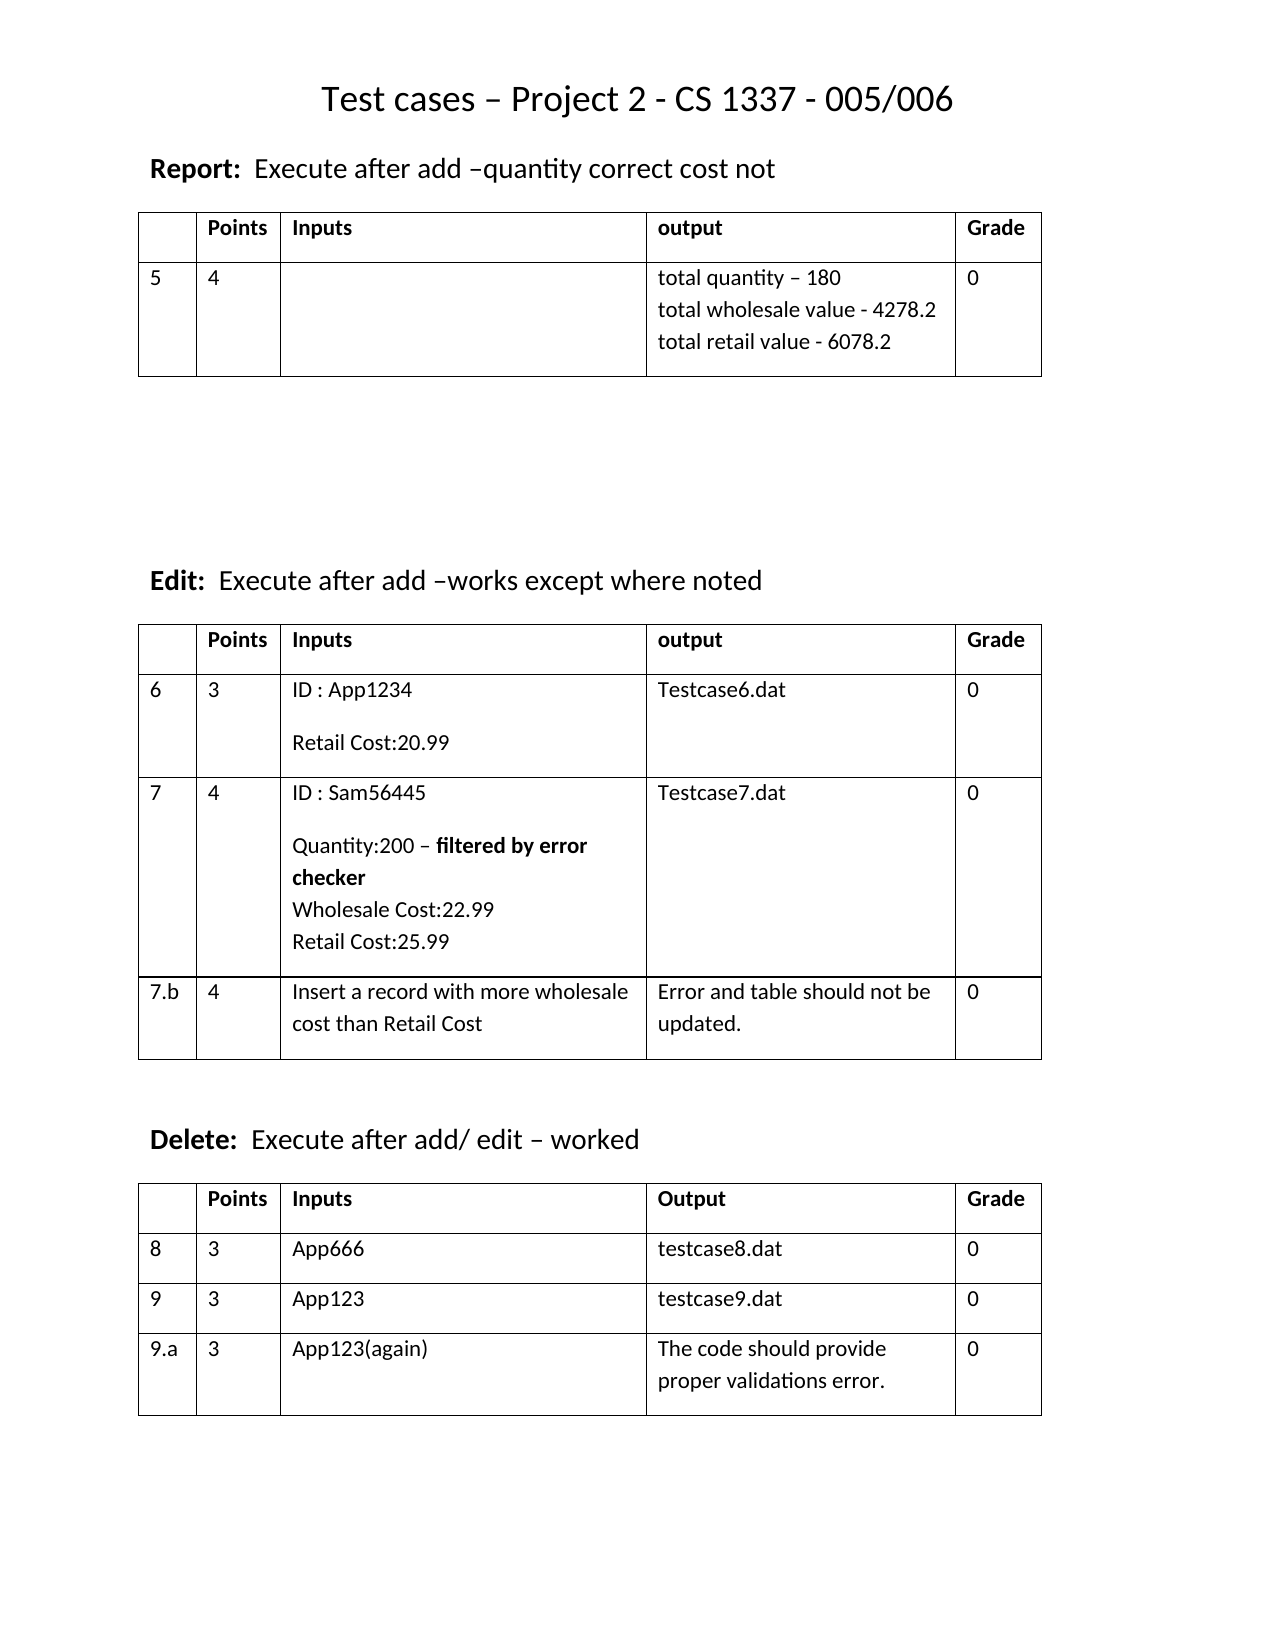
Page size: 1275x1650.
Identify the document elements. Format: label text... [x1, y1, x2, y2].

table_cell total quantity – 180 total wholesale value - 4278.2 total retail value - 6078.2 [647, 263, 955, 376]
table_header Points [197, 213, 280, 262]
table_cell 7 [139, 778, 196, 976]
table_cell 5 [139, 263, 196, 376]
text Report: Execute after add –quantity correct cost not [150, 150, 1125, 186]
table_cell 3 [197, 1284, 280, 1333]
table_cell 0 [956, 978, 1041, 1058]
table_cell Error and table should not be updated. [647, 978, 955, 1058]
table_cell 0 [956, 263, 1041, 376]
table_cell 7.b [139, 978, 196, 1058]
table_cell 0 [956, 1284, 1041, 1333]
table_header Inputs [281, 625, 646, 674]
table_cell 3 [197, 675, 280, 777]
table_header Points [197, 1184, 280, 1233]
table_header Grade [956, 625, 1041, 674]
table_cell 3 [197, 1334, 280, 1415]
table_cell testcase9.dat [647, 1284, 955, 1333]
table_cell App666 [281, 1234, 646, 1283]
table_header Output [647, 1184, 955, 1233]
table_cell 8 [139, 1234, 196, 1283]
table_cell 4 [197, 978, 280, 1058]
table_header Inputs [281, 213, 646, 262]
table_cell ID : App1234 Retail Cost:20.99 [281, 675, 646, 777]
table_cell Testcase6.dat [647, 675, 955, 777]
table_cell Insert a record with more wholesale cost than Retail Cost [281, 978, 646, 1058]
table_header [139, 1184, 196, 1233]
table_cell 6 [139, 675, 196, 777]
table_cell App123 [281, 1284, 646, 1333]
table_header Inputs [281, 1184, 646, 1233]
table_cell The code should provide proper validations error. [647, 1334, 955, 1415]
table_cell App123(again) [281, 1334, 646, 1415]
table_cell 0 [956, 1334, 1041, 1415]
table_header Grade [956, 213, 1041, 262]
table_cell 4 [197, 778, 280, 976]
text Delete: Execute after add/ edit – worked [150, 1121, 1125, 1157]
table_cell 0 [956, 778, 1041, 976]
table_header [139, 625, 196, 674]
table_cell testcase8.dat [647, 1234, 955, 1283]
table_cell 3 [197, 1234, 280, 1283]
table_header output [647, 213, 955, 262]
table_header [139, 213, 196, 262]
table_header Points [197, 625, 280, 674]
table_header Grade [956, 1184, 1041, 1233]
table_header output [647, 625, 955, 674]
table_cell 9.a [139, 1334, 196, 1415]
text Edit: Execute after add –works except where noted [150, 562, 1125, 598]
table_cell [281, 263, 646, 376]
table_cell 9 [139, 1284, 196, 1333]
table_cell 4 [197, 263, 280, 376]
table_cell Testcase7.dat [647, 778, 955, 976]
table_cell ID : Sam56445 Quantity:200 – filtered by error checker Wholesale Cost:22.99 Retail Cost:25.99 [281, 778, 646, 976]
table_cell 0 [956, 675, 1041, 777]
table_cell 0 [956, 1234, 1041, 1283]
